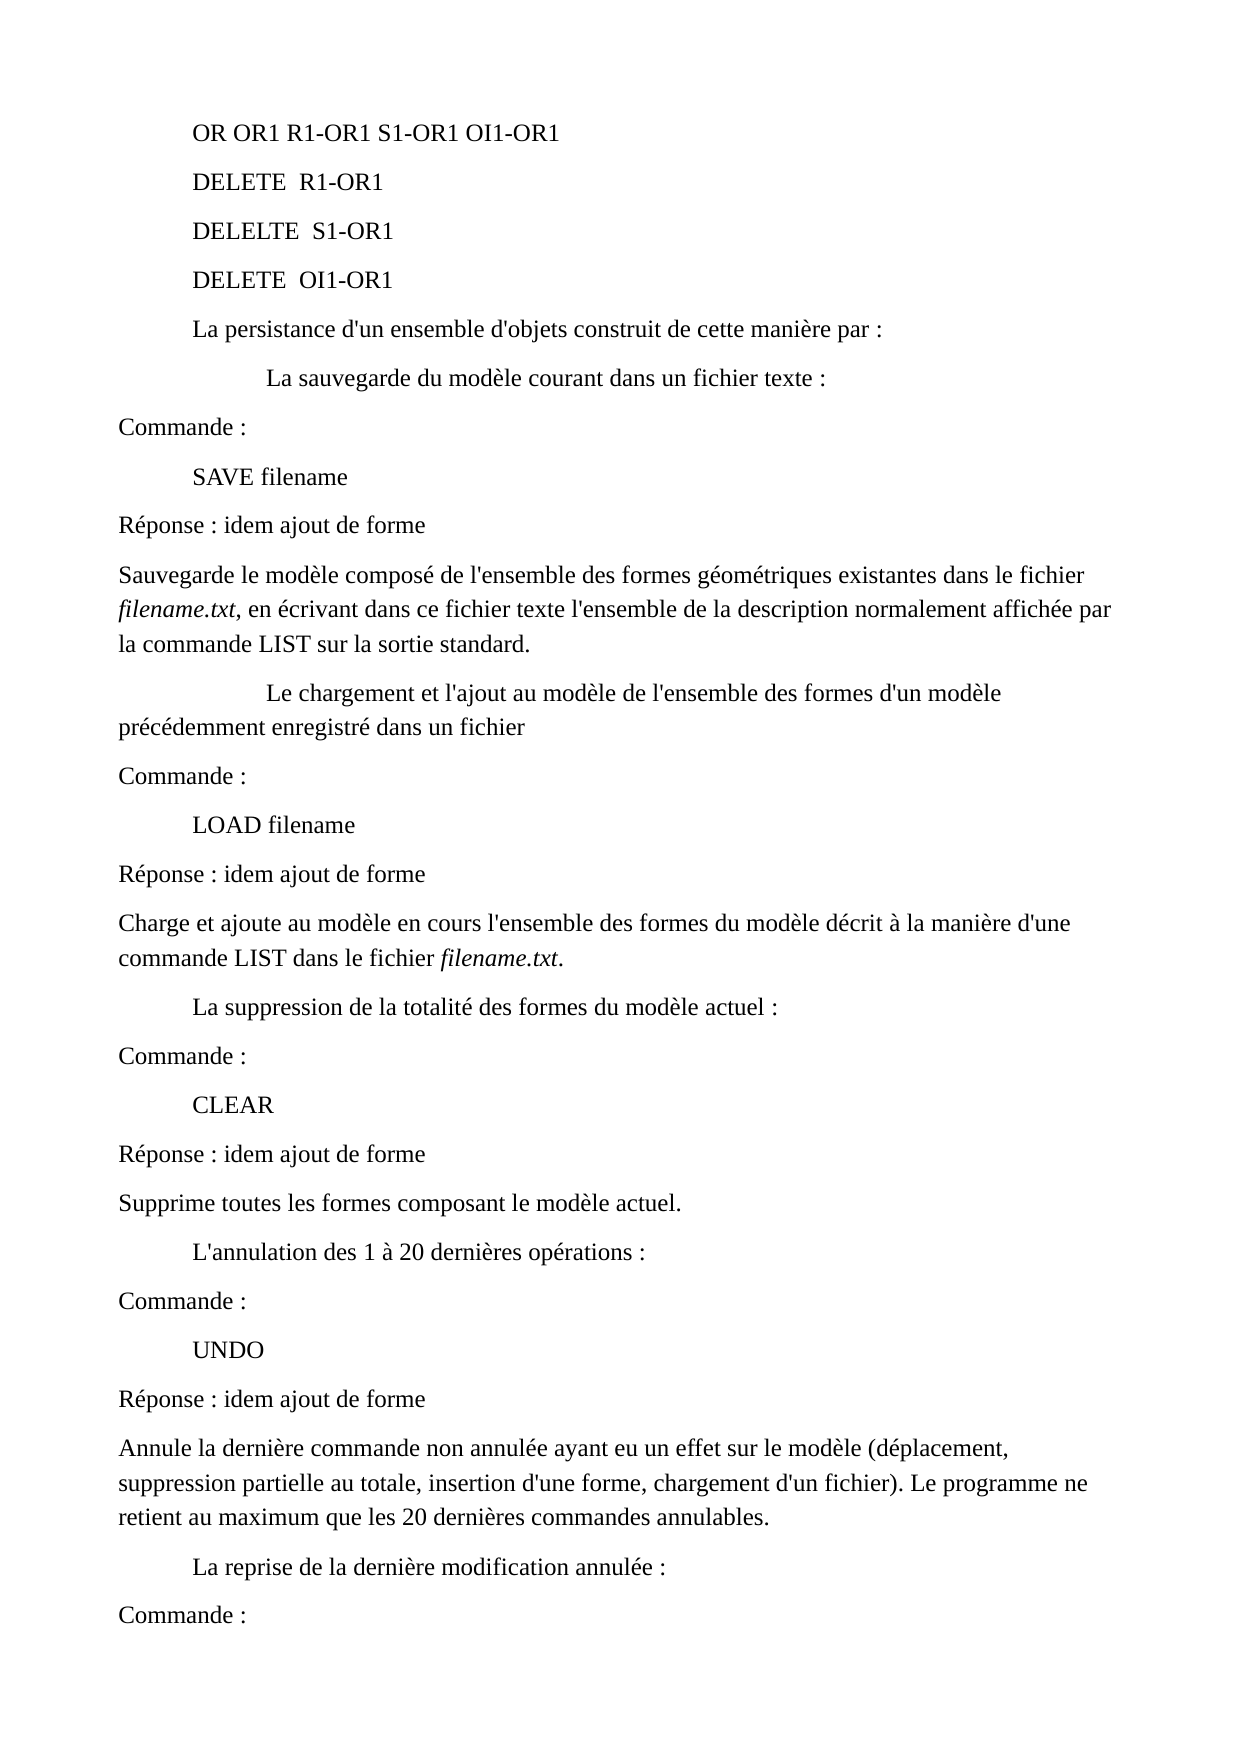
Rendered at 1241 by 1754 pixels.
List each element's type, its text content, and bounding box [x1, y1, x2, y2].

text CLEAR [118, 1090, 1122, 1119]
text Commande : [118, 412, 1122, 441]
text Commande : [118, 1601, 1122, 1629]
text Annule la dernière commande non annulée ayant eu un effet sur le modèle (déplacement, suppression partielle au totale, insertion d'une forme, chargement d'un fichier). Le programme ne retient au maximum que les 20 dernières commandes annulables. [118, 1433, 1122, 1531]
text La suppression de la totalité des formes du modèle actuel : [118, 992, 1122, 1021]
text OR OR1 R1-OR1 S1-OR1 OI1-OR1 [118, 118, 1122, 147]
text Commande : [118, 1286, 1122, 1315]
text UNDO [118, 1335, 1122, 1364]
text L'annulation des 1 à 20 dernières opérations : [118, 1237, 1122, 1266]
text DELETE OI1-OR1 [118, 265, 1122, 294]
text DELETE R1-OR1 [118, 167, 1122, 196]
text La persistance d'un ensemble d'objets construit de cette manière par : [118, 314, 1122, 343]
text Réponse : idem ajout de forme [118, 1384, 1122, 1413]
text Réponse : idem ajout de forme [118, 511, 1122, 539]
text La sauvegarde du modèle courant dans un fichier texte : [118, 363, 1122, 392]
text Sauvegarde le modèle composé de l'ensemble des formes géométriques existantes dans le fichier filename.txt, en écrivant dans ce fichier texte l'ensemble de la description normalement affichée par la commande LIST sur la sortie standard. [118, 560, 1122, 657]
text Supprime toutes les formes composant le modèle actuel. [118, 1188, 1122, 1217]
text Commande : [118, 761, 1122, 790]
text Réponse : idem ajout de forme [118, 1139, 1122, 1168]
text Le chargement et l'ajout au modèle de l'ensemble des formes d'un modèle précédemment enregistré dans un fichier [118, 678, 1122, 741]
text DELELTE S1-OR1 [118, 216, 1122, 245]
text Commande : [118, 1041, 1122, 1070]
text Réponse : idem ajout de forme [118, 859, 1122, 888]
text La reprise de la dernière modification annulée : [118, 1552, 1122, 1580]
text Charge et ajoute au modèle en cours l'ensemble des formes du modèle décrit à la manière d'une commande LIST dans le fichier filename.txt. [118, 908, 1122, 972]
text LOAD filename [118, 810, 1122, 839]
text SAVE filename [118, 462, 1122, 490]
